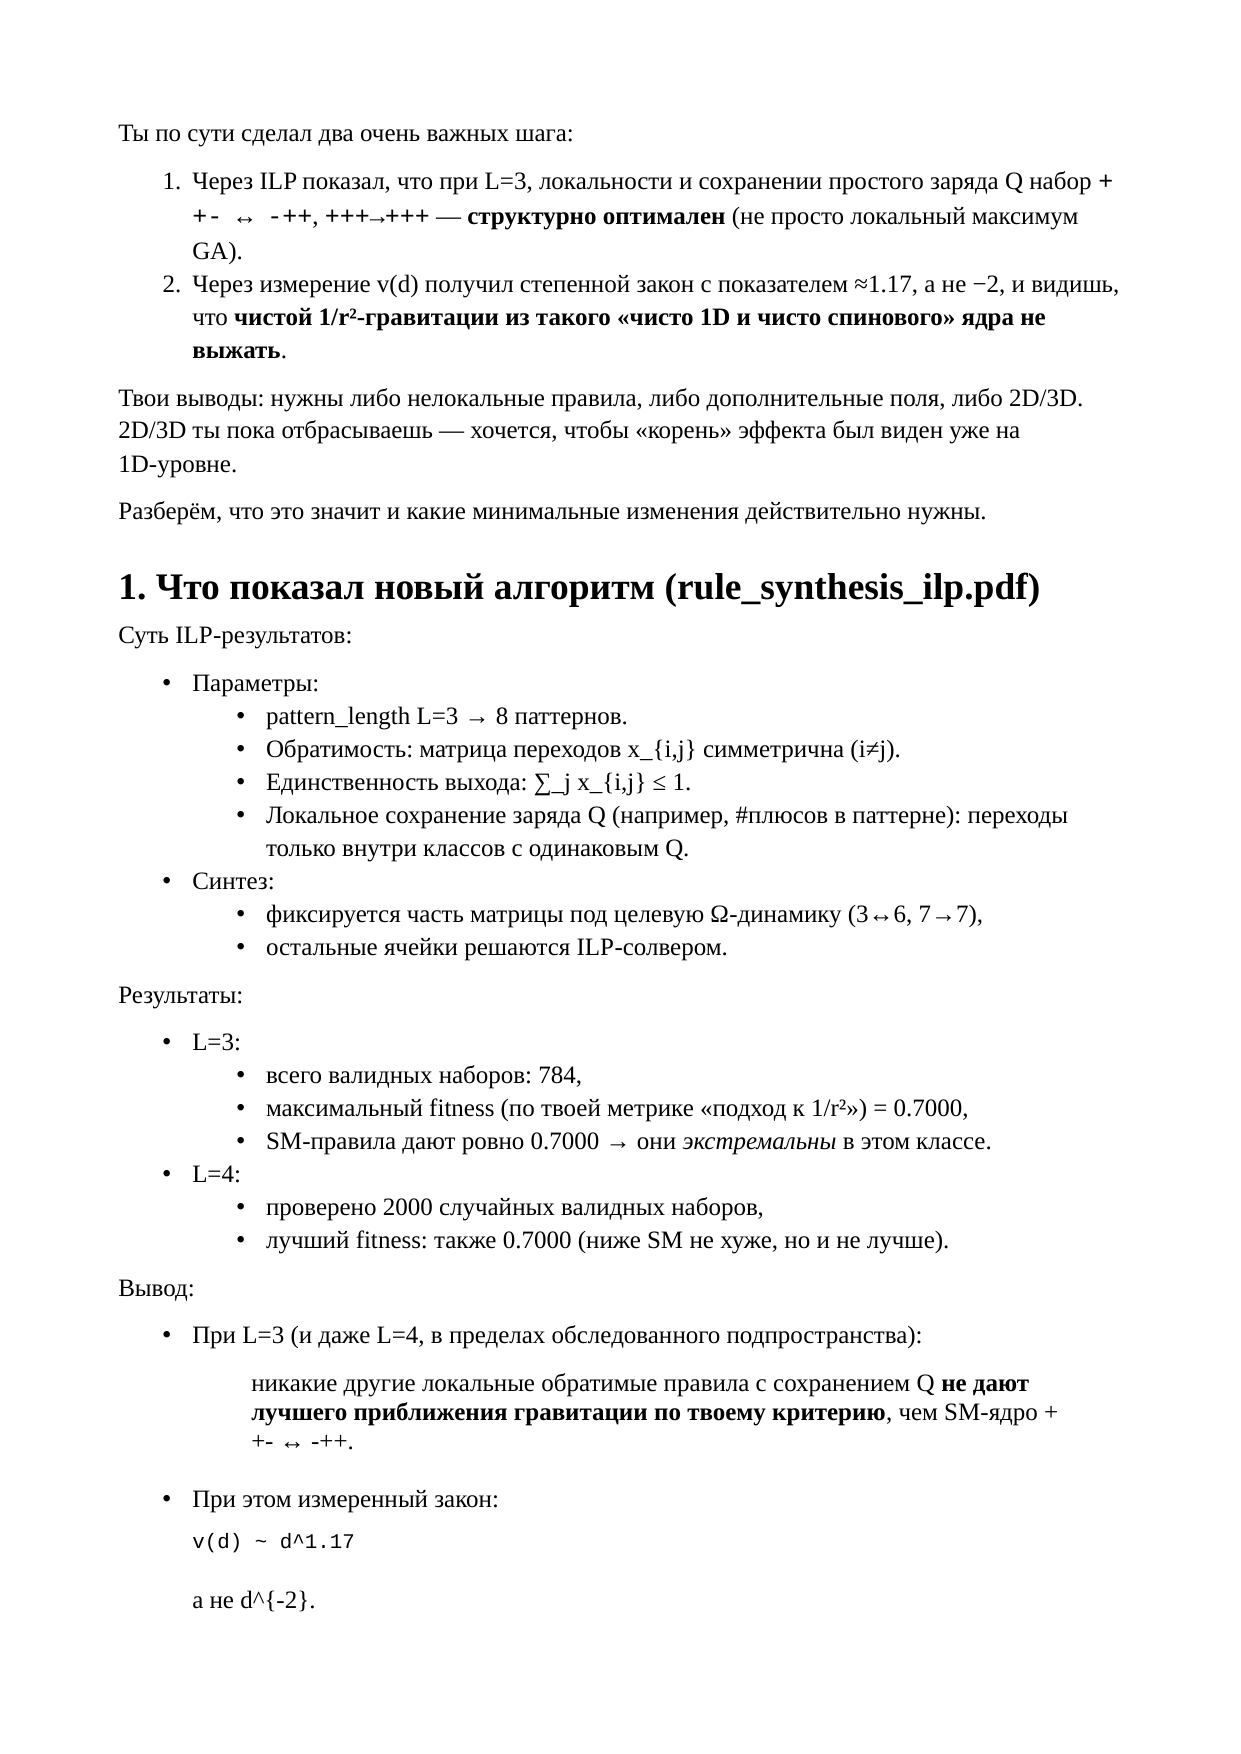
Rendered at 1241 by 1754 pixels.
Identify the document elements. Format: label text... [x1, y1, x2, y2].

list лучший fitness: также 0.7000 (ниже SM не хуже, но и не лучше). [236, 1225, 1122, 1254]
list При этом измеренный закон: [162, 1484, 1122, 1513]
list Через измерение v(d) получил степенной закон с показателем ≈1.17, а не −2, и видишь, что чистой 1/r²‑гравитации из такого «чисто 1D и чисто спинового» ядра не выжать. [162, 269, 1122, 364]
text Твои выводы: нужны либо нелокальные правила, либо дополнительные поля, либо 2D/3D. 2D/3D ты пока отбрасываешь — хочется, чтобы «корень» эффекта был виден уже на 1D‑уровне. [118, 383, 1122, 477]
list Локальное сохранение заряда Q (например, #плюсов в паттерне): переходы только внутри классов с одинаковым Q. [236, 800, 1122, 862]
text Вывод: [118, 1273, 1122, 1302]
list Параметры: [162, 668, 1122, 697]
list SM‑правила дают ровно 0.7000 → они экстремальны в этом классе. [236, 1126, 1122, 1155]
list проверено 2000 случайных валидных наборов, [236, 1192, 1122, 1221]
list Обратимость: матрица переходов x_{i,j} симметрична (i≠j). [236, 734, 1122, 763]
text Разберём, что это значит и какие минимальные изменения действительно нужны. [118, 496, 1122, 525]
list Единственность выхода: ∑_j x_{i,j} ≤ 1. [236, 767, 1122, 796]
list L=4: [162, 1159, 1122, 1188]
list L=3: [162, 1027, 1122, 1056]
text Результаты: [118, 980, 1122, 1008]
list v(d) ~ d^1.17 [162, 1532, 1122, 1555]
text Суть ILP‑результатов: [118, 620, 1122, 649]
list а не d^{-2}. [162, 1585, 1122, 1613]
list Через ILP показал, что при L=3, локальности и сохранении простого заряда Q набор ++- ↔ -++, +++→+++ — структурно оптимален (не просто локальный максимум GA). [162, 166, 1122, 265]
list фиксируется часть матрицы под целевую Ω‑динамику (3↔6, 7→7), [236, 899, 1122, 928]
text Ты по сути сделал два очень важных шага: [118, 118, 1122, 147]
list максимальный fitness (по твоей метрике «подход к 1/r²») = 0.7000, [236, 1093, 1122, 1122]
list никакие другие локальные обратимые правила с сохранением Q не дают лучшего приближения гравитации по твоему критерию, чем SM‑ядро ++- ↔ -++. [222, 1368, 1063, 1454]
subtitle 1. Что показал новый алгоритм (rule_synthesis_ilp.pdf) [118, 565, 1122, 608]
list Синтез: [162, 866, 1122, 895]
list pattern_length L=3 → 8 паттернов. [236, 701, 1122, 730]
list всего валидных наборов: 784, [236, 1060, 1122, 1089]
list остальные ячейки решаются ILP‑солвером. [236, 932, 1122, 961]
list При L=3 (и даже L=4, в пределах обследованного подпространства): [162, 1321, 1122, 1349]
